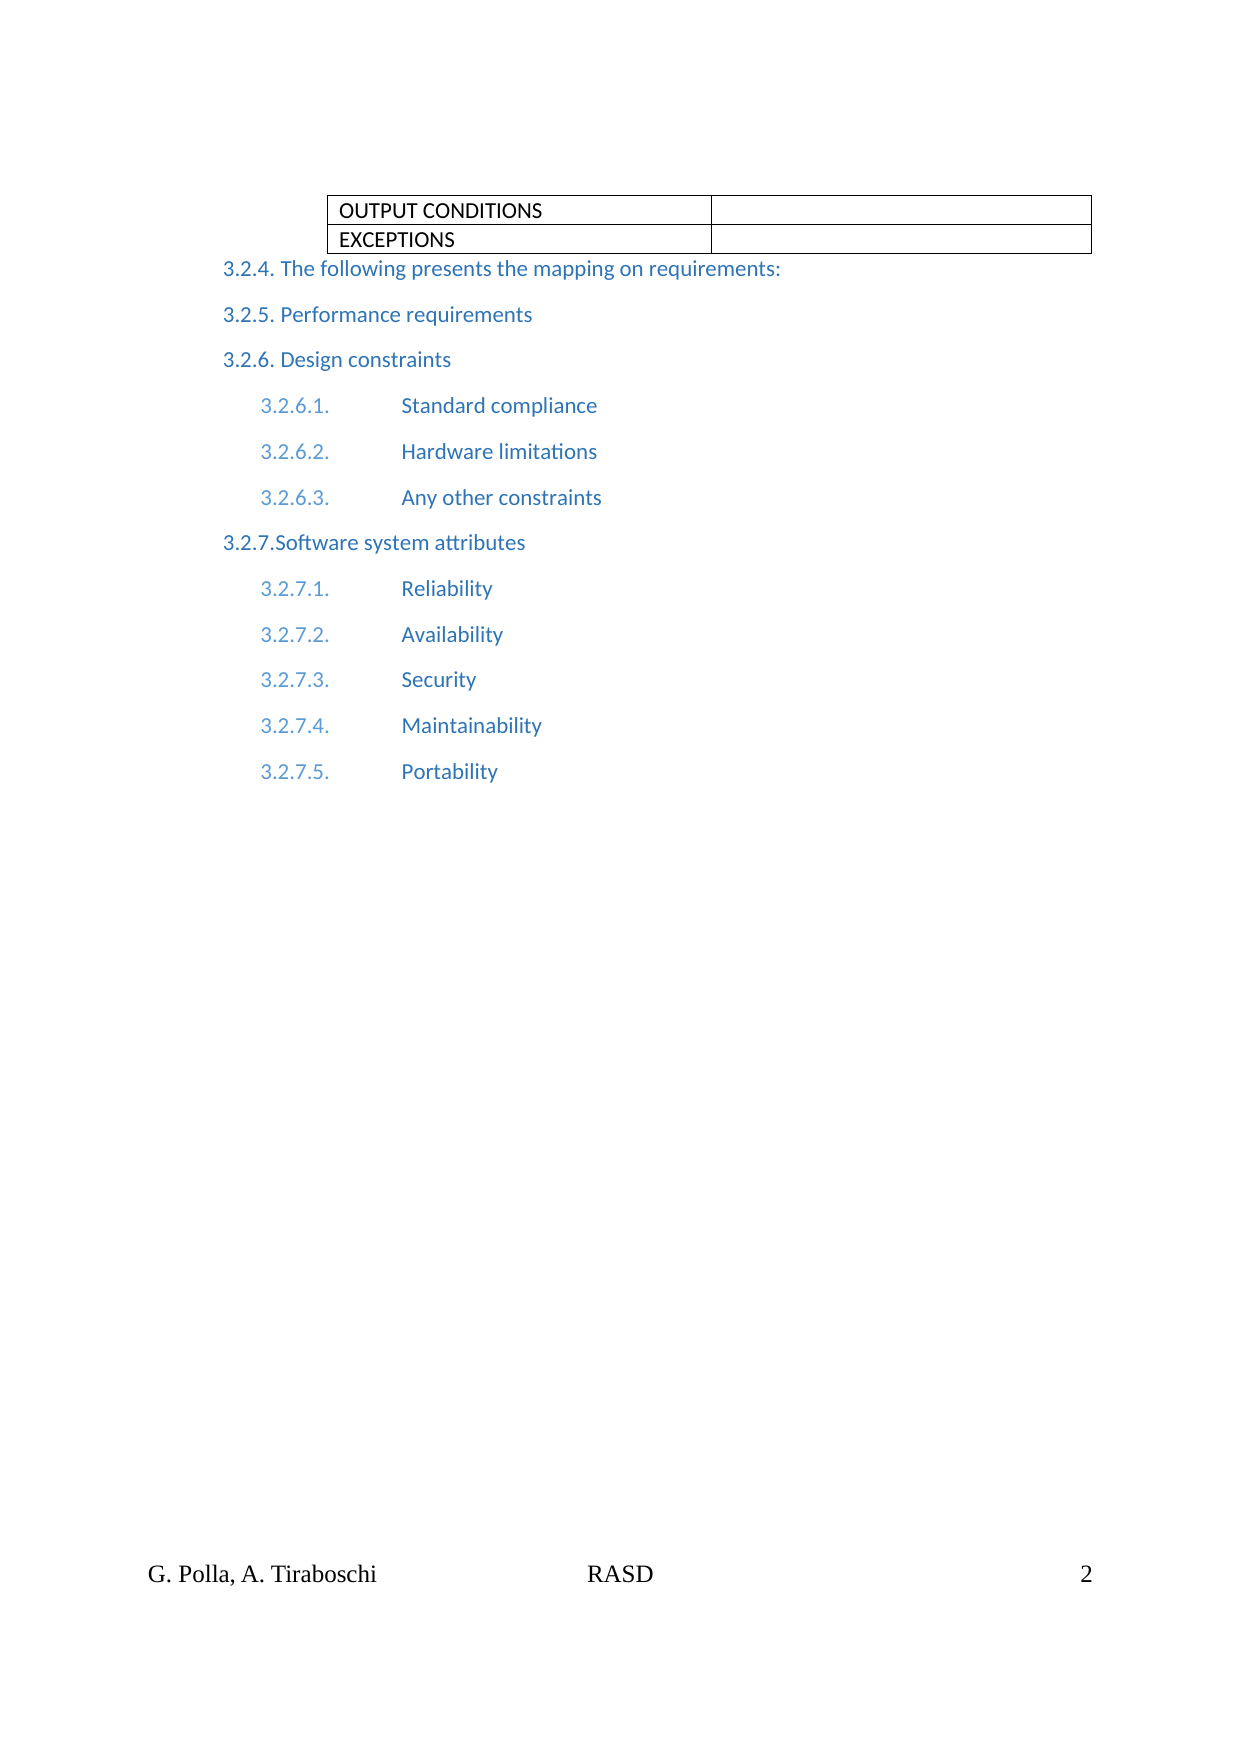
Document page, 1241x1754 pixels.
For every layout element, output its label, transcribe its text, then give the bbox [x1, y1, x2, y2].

list Any other constraints [260, 483, 1093, 511]
list Hardware limitations [260, 437, 1093, 465]
table_cell [712, 196, 1091, 224]
list Design constraints [223, 345, 1093, 373]
list Portability [260, 757, 1093, 814]
table_cell OUTPUT CONDITIONS [328, 196, 711, 224]
list Reliability [260, 574, 1093, 602]
list Security [260, 666, 1093, 693]
list The following presents the mapping on requirements: [223, 254, 1093, 282]
list Availability [260, 620, 1093, 648]
list Maintainability [260, 711, 1093, 739]
list Software system attributes [223, 528, 1093, 556]
list Standard compliance [260, 391, 1093, 419]
list Performance requirements [223, 300, 1093, 328]
table_cell [712, 225, 1091, 253]
table_cell EXCEPTIONS [328, 225, 711, 253]
